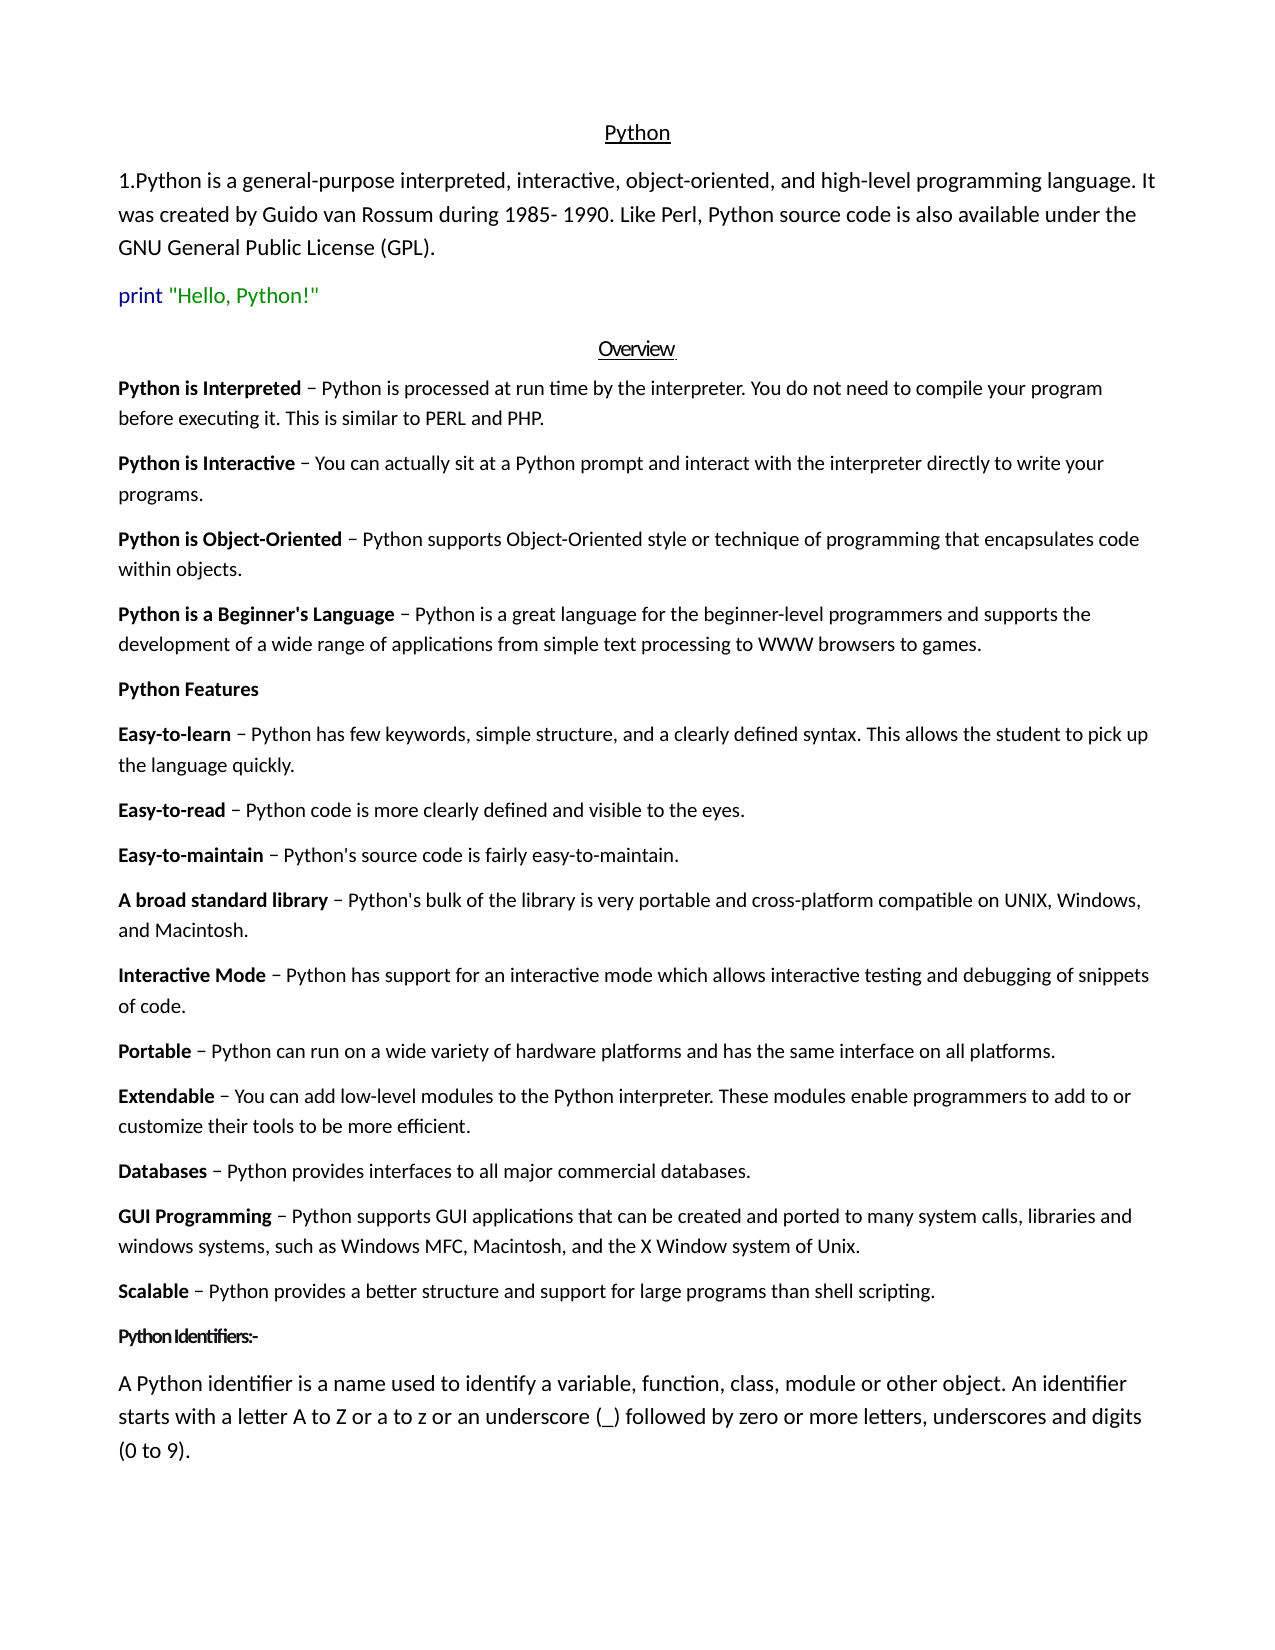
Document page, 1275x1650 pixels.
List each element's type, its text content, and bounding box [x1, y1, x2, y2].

text print "Hello, Python!" [118, 281, 1157, 309]
text Databases − Python provides interfaces to all major commercial databases. [118, 1158, 1157, 1184]
text Easy-to-learn − Python has few keywords, simple structure, and a clearly defined syntax. This allows the student to pick up the language quickly. [118, 722, 1157, 777]
text A broad standard library − Python's bulk of the library is very portable and cross-platform compatible on UNIX, Windows, and Macintosh. [118, 887, 1157, 943]
text Easy-to-read − Python code is more clearly defined and visible to the eyes. [118, 797, 1157, 822]
text Python is Object-Oriented − Python supports Object-Oriented style or technique of programming that encapsulates code within objects. [118, 526, 1157, 582]
text Portable − Python can run on a wide variety of hardware platforms and has the same interface on all platforms. [118, 1038, 1157, 1063]
text Python is Interpreted − Python is processed at run time by the interpreter. You do not need to compile your program before executing it. This is similar to PERL and PHP. [118, 375, 1157, 431]
text Extendable − You can add low-level modules to the Python interpreter. These modules enable programmers to add to or customize their tools to be more efficient. [118, 1083, 1157, 1139]
text 1.Python is a general-purpose interpreted, interactive, object-oriented, and high-level programming language. It was created by Guido van Rossum during 1985- 1990. Like Perl, Python source code is also available under the GNU General Public License (GPL). [118, 166, 1157, 261]
text Scalable − Python provides a better structure and support for large programs than shell scripting. [118, 1279, 1157, 1304]
text A Python identifier is a name used to identify a variable, function, class, module or other object. An identifier starts with a letter A to Z or a to z or an underscore (_) followed by zero or more letters, underscores and digits (0 to 9). [118, 1369, 1157, 1464]
text Python is Interactive − You can actually sit at a Python prompt and interact with the interpreter directly to write your programs. [118, 450, 1157, 506]
text Interactive Mode − Python has support for an interactive mode which allows interactive testing and debugging of snippets of code. [118, 962, 1157, 1018]
subtitle Overview [118, 334, 1157, 362]
text Python is a Beginner's Language − Python is a great language for the beginner-level programmers and supports the development of a wide range of applications from simple text processing to WWW browsers to games. [118, 601, 1157, 657]
text GUI Programming − Python supports GUI applications that can be created and ported to many system calls, libraries and windows systems, such as Windows MFC, Macintosh, and the X Window system of Unix. [118, 1203, 1157, 1259]
text Python Features [118, 677, 1157, 702]
text Python Identifiers:- [118, 1324, 1157, 1349]
text Easy-to-maintain − Python's source code is fairly easy-to-maintain. [118, 842, 1157, 867]
text Python [118, 118, 1157, 146]
